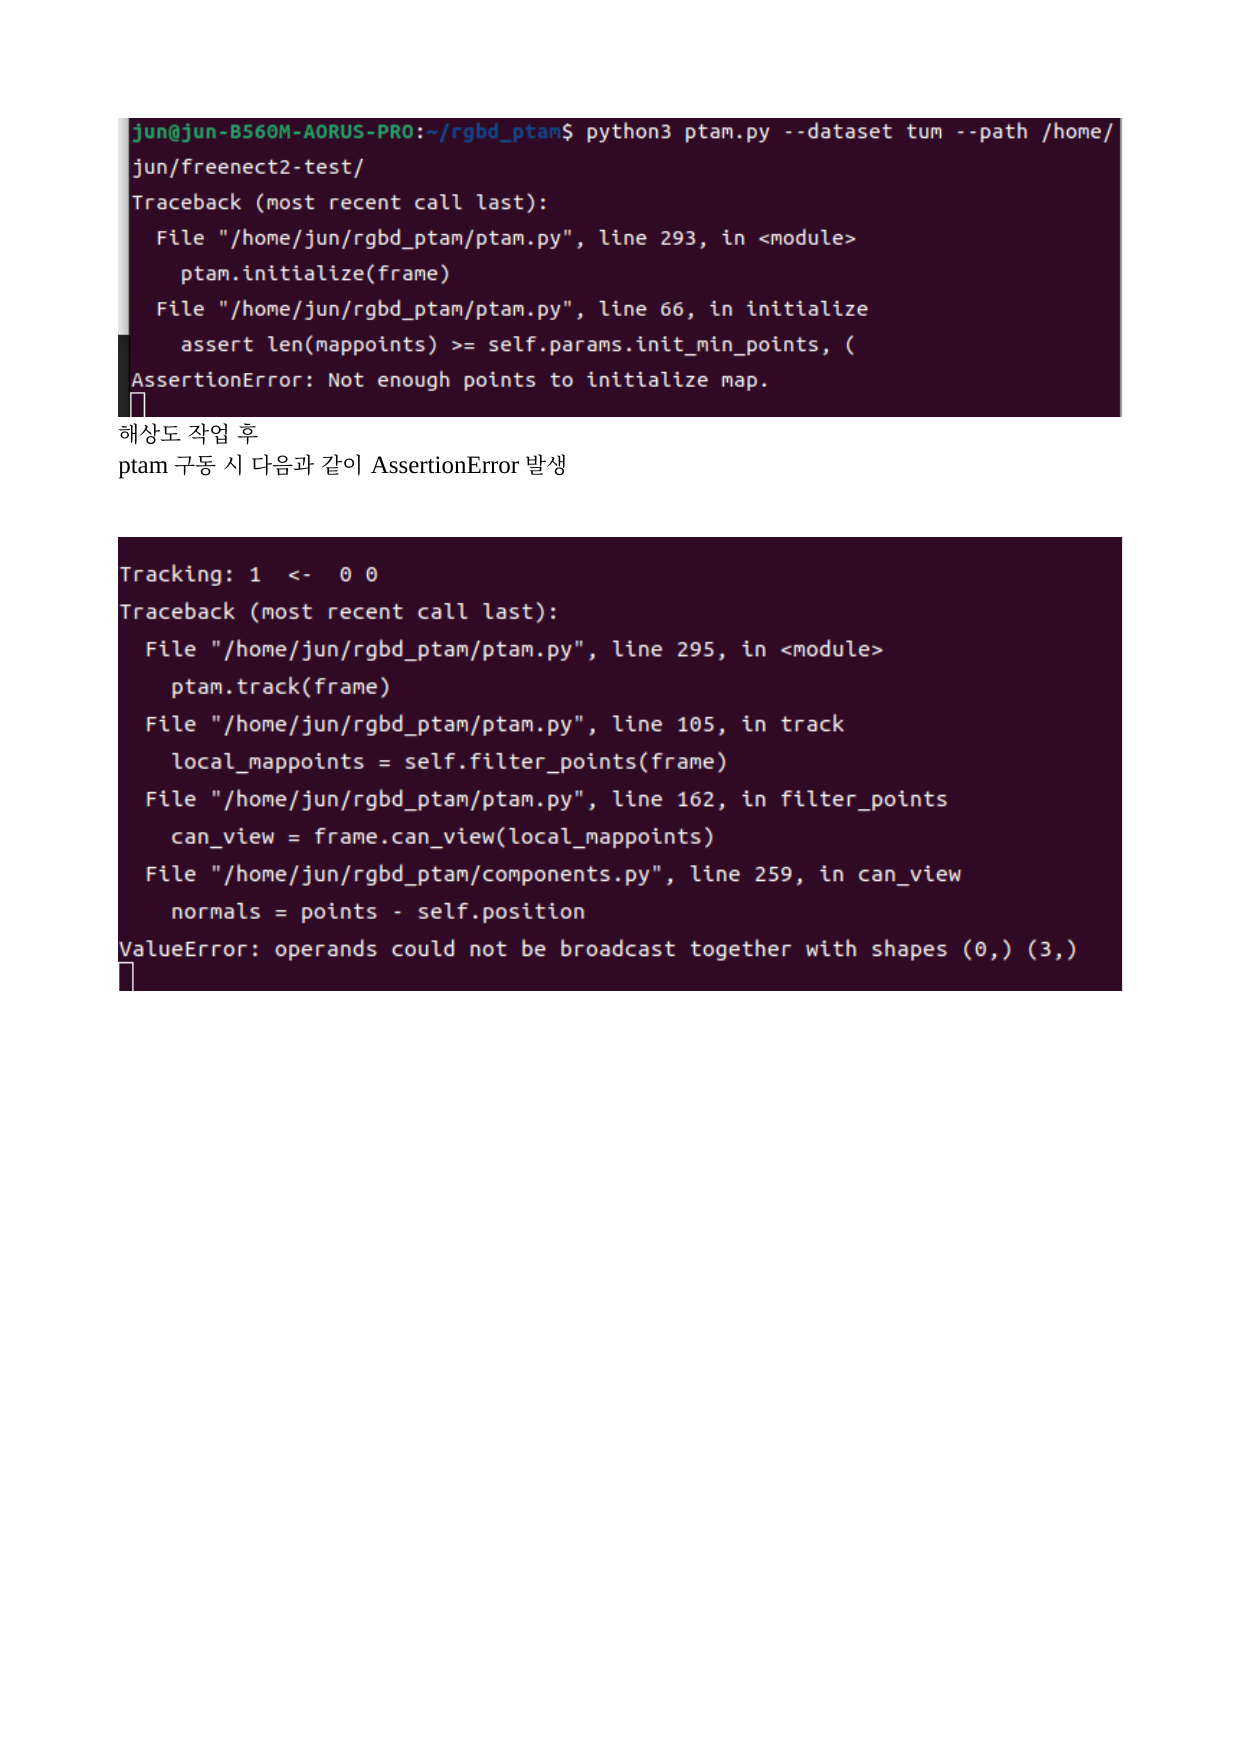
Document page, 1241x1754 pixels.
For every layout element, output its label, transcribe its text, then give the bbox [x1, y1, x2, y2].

text 해상도 작업 후 [118, 417, 1122, 448]
picture [118, 118, 1123, 417]
text ptam 구동 시 다음과 같이 AssertionError 발생 [118, 448, 1122, 480]
picture [118, 537, 1123, 991]
